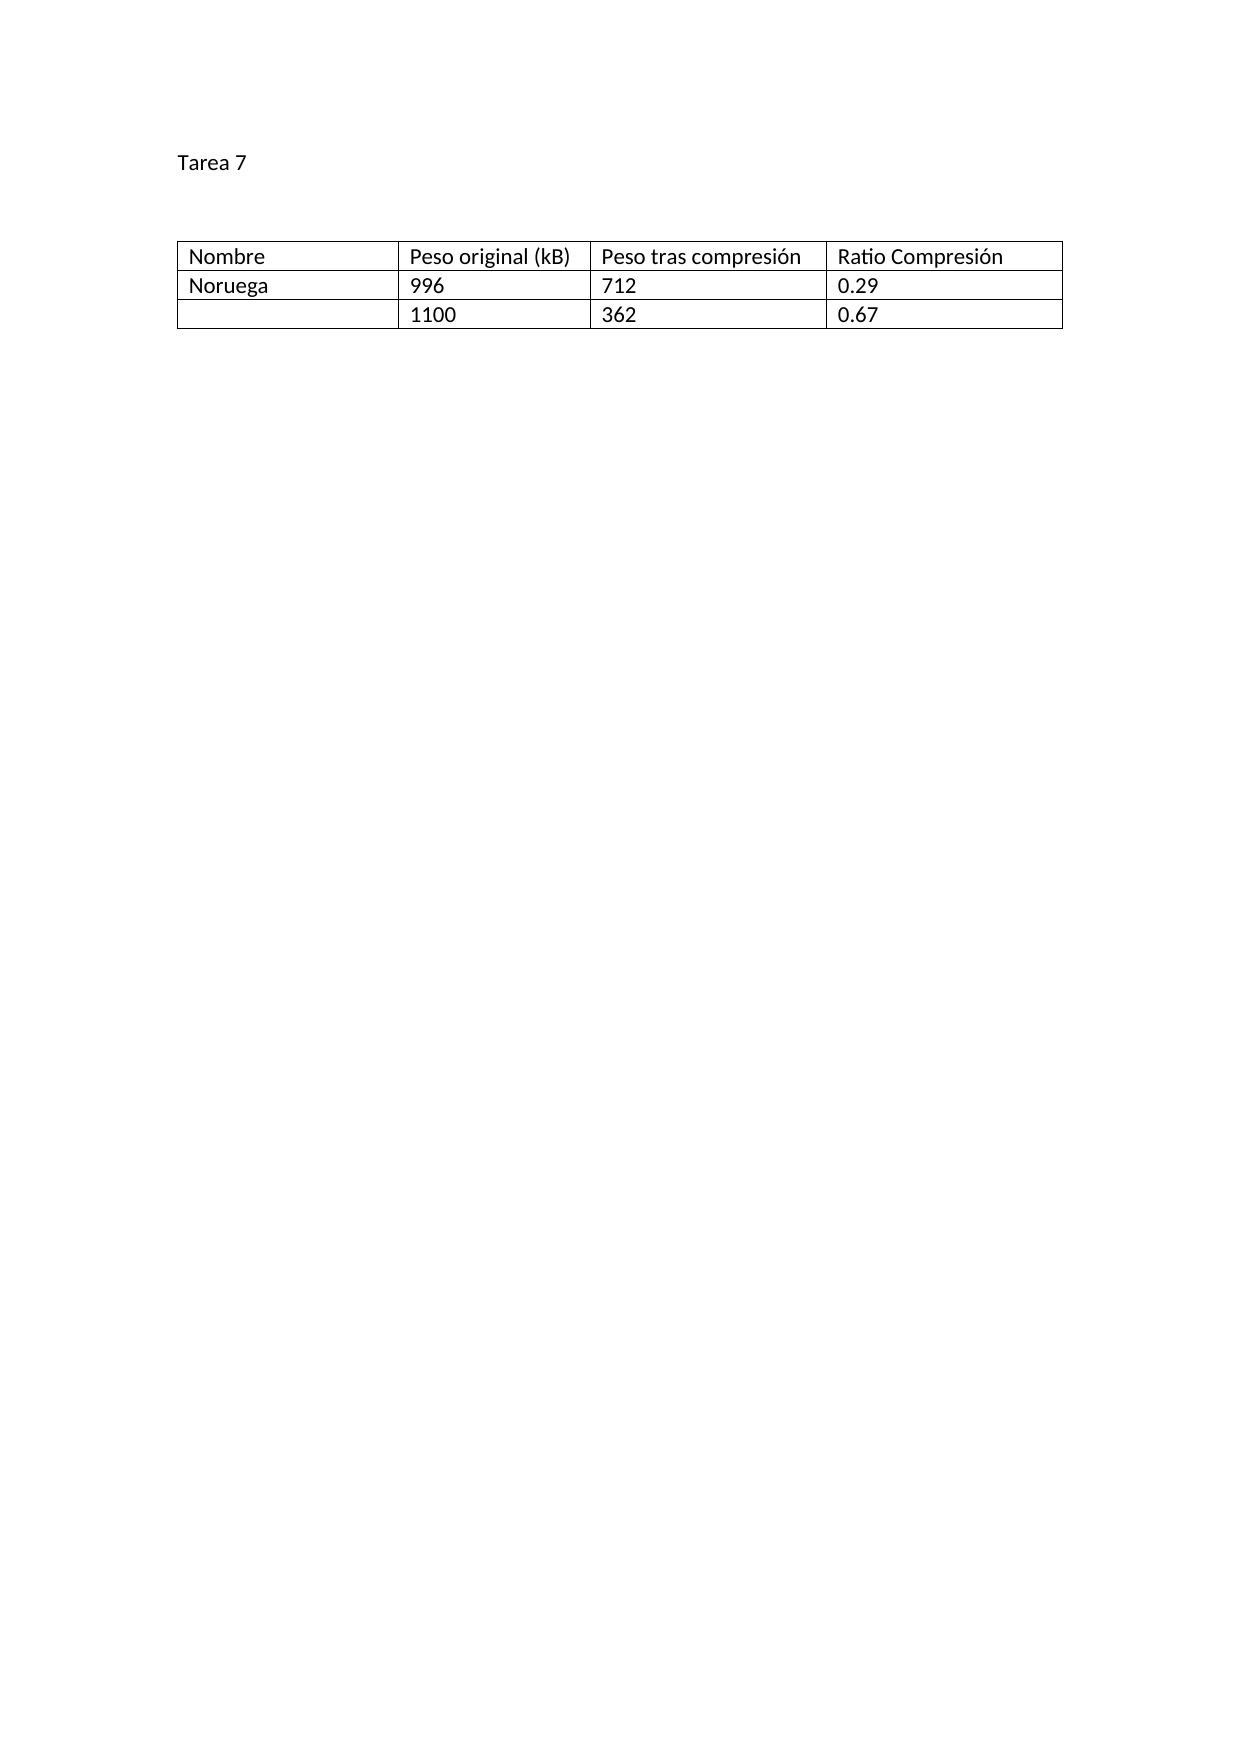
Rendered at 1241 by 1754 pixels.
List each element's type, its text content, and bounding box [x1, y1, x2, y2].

table_cell 996 [399, 271, 590, 299]
table_cell 0.67 [827, 300, 1062, 328]
table_cell 1100 [399, 300, 590, 328]
table_cell [178, 300, 398, 328]
table_header Peso original (kB) [399, 242, 590, 270]
table_cell 0.29 [827, 271, 1062, 299]
text Tarea 7 [177, 148, 1063, 176]
table_cell 362 [591, 300, 826, 328]
table_header Ratio Compresión [827, 242, 1062, 270]
table_cell 712 [591, 271, 826, 299]
table_header Peso tras compresión [591, 242, 826, 270]
table_header Nombre [178, 242, 398, 270]
table_cell Noruega [178, 271, 398, 299]
